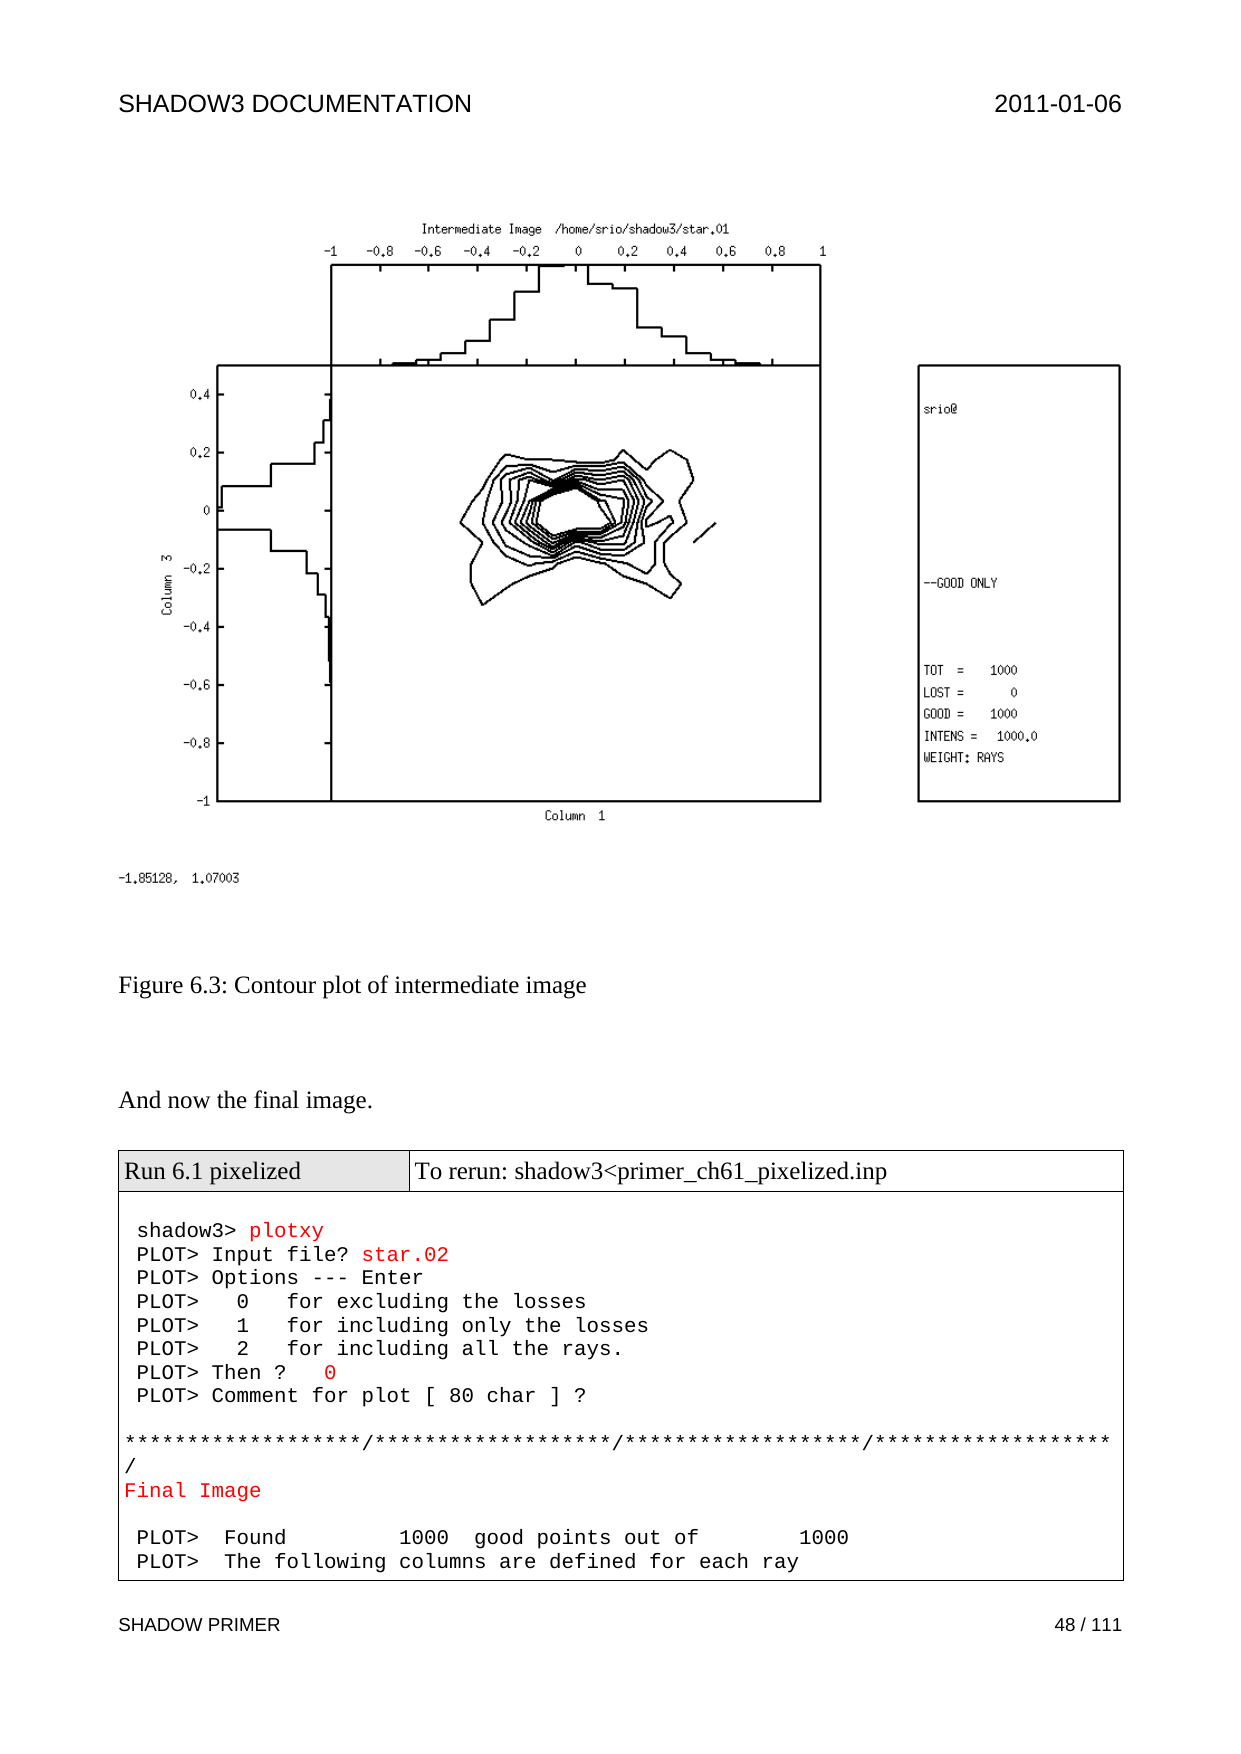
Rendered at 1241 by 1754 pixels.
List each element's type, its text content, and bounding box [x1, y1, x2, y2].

table_header To rerun: shadow3<primer_ch61_pixelized.inp [410, 1151, 1123, 1191]
picture [118, 200, 1123, 884]
table_header Run 6.1 pixelized [119, 1151, 409, 1191]
text Figure 6.3: Contour plot of intermediate image [118, 970, 1122, 999]
table_cell shadow3> plotxy PLOT> Input file? star.02 PLOT> Options --- Enter PLOT> 0 for excluding the losses PLOT> 1 for including only the losses PLOT> 2 for including all the rays. PLOT> Then ? 0 PLOT> Comment for plot [ 80 char ] ? *******************/*******************/*******************/*******************/ Final Image PLOT> Found 1000 good points out of 1000 PLOT> The following columns are defined for each ray [119, 1192, 1123, 1580]
text And now the final image. [118, 1085, 1122, 1114]
